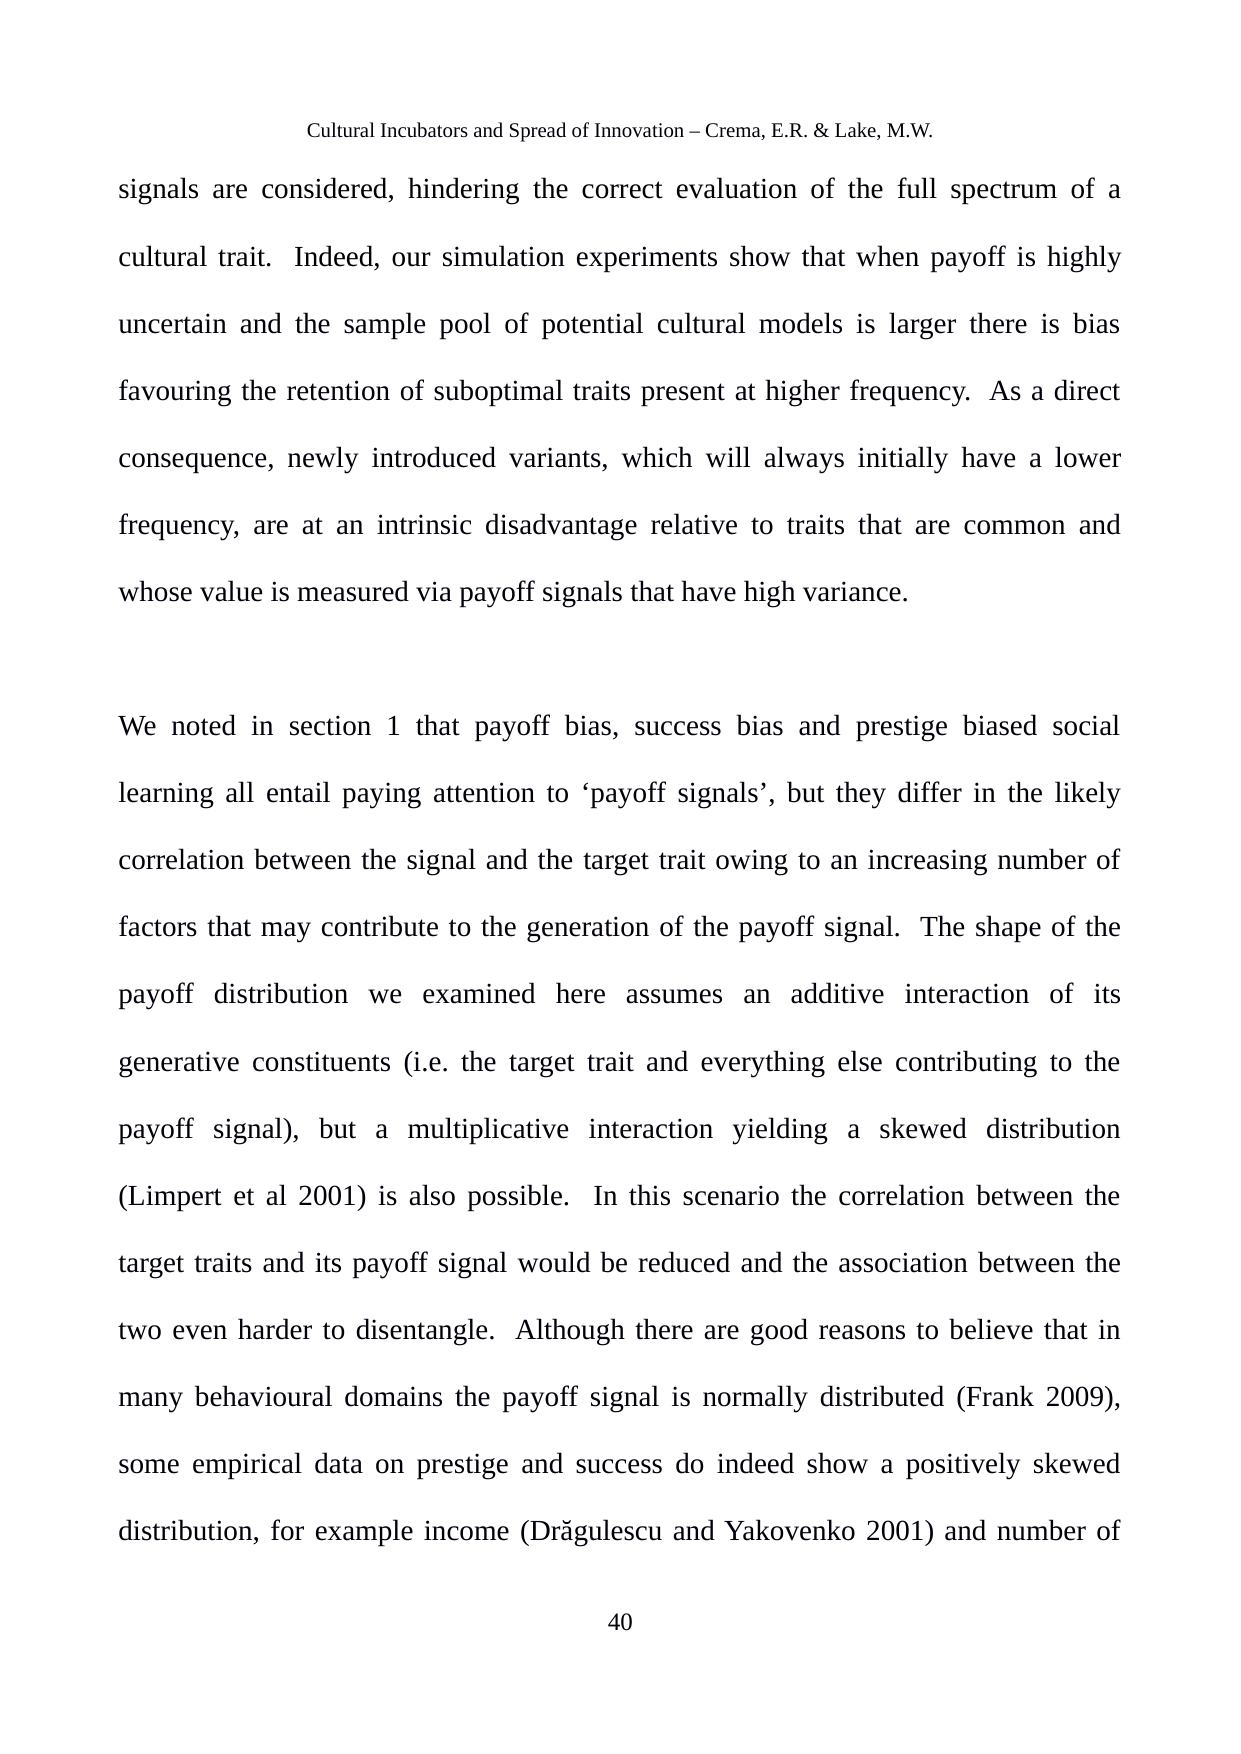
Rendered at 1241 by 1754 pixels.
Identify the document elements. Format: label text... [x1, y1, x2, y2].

text We noted in section 1 that payoff bias, success bias and prestige biased social learning all entail paying attention to ‘payoff signals’, but they differ in the likely correlation between the signal and the target trait owing to an increasing number of factors that may contribute to the generation of the payoff signal. The shape of the payoff distribution we examined here assumes an additive interaction of its generative constituents (i.e. the target trait and everything else contributing to the payoff signal), but a multiplicative interaction yielding a skewed distribution (Limpert et al 2001) is also possible. In this scenario the correlation between the target traits and its payoff signal would be reduced and the association between the two even harder to disentangle. Although there are good reasons to believe that in many behavioural domains the payoff signal is normally distributed (Frank 2009), some empirical data on prestige and success do indeed show a positively skewed distribution, for example income (Drăgulescu and Yakovenko 2001) and number of [118, 708, 1122, 1547]
text signals are considered, hindering the correct evaluation of the full spectrum of a cultural trait. Indeed, our simulation experiments show that when payoff is highly uncertain and the sample pool of potential cultural models is larger there is bias favouring the retention of suboptimal traits present at higher frequency. As a direct consequence, newly introduced variants, which will always initially have a lower frequency, are at an intrinsic disadvantage relative to traits that are common and whose value is measured via payoff signals that have high variance. [118, 172, 1122, 608]
